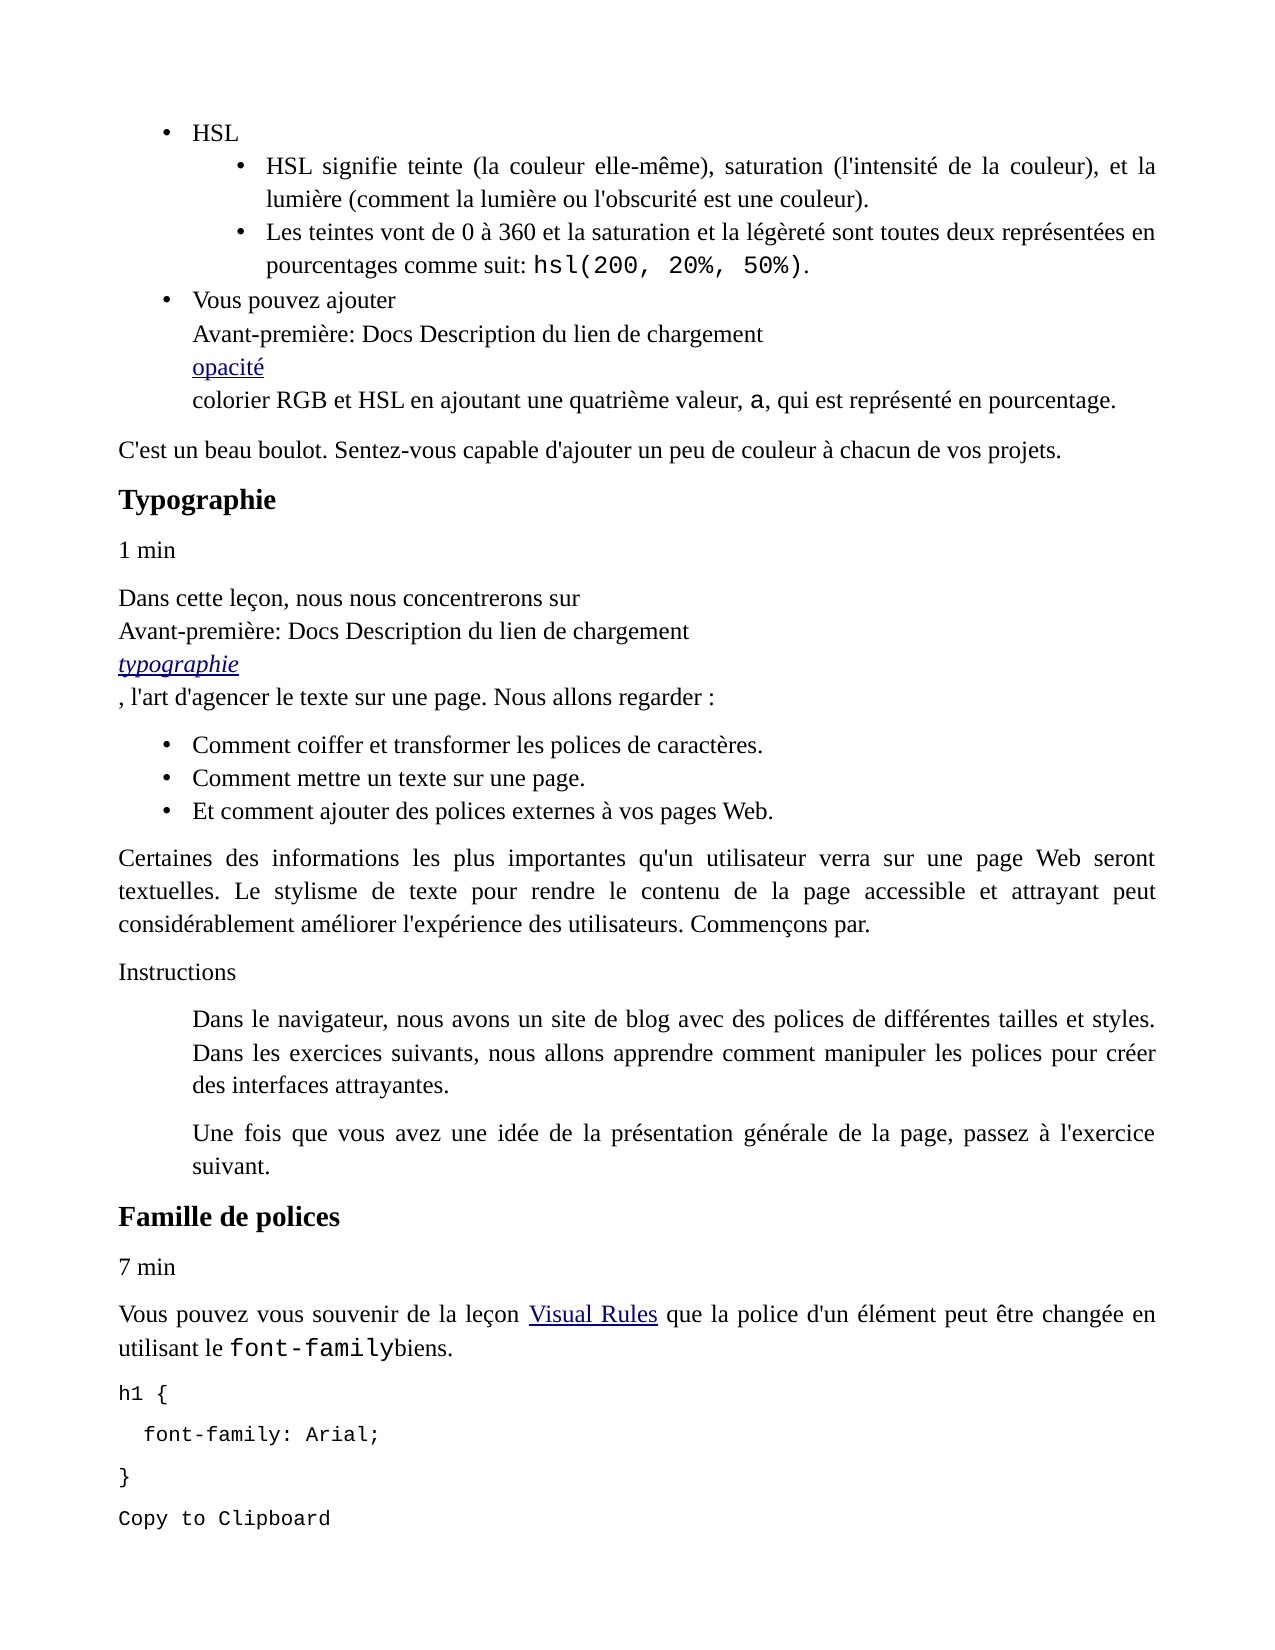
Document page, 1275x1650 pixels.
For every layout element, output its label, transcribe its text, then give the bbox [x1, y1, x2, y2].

text Copy to Clipboard [118, 1508, 1157, 1532]
list opacité [162, 352, 1157, 380]
text Certaines des informations les plus importantes qu'un utilisateur verra sur une page Web seront textuelles. Le stylisme de texte pour rendre le contenu de la page accessible et attrayant peut considérablement améliorer l'expérience des utilisateurs. Commençons par. [118, 843, 1157, 938]
list HSL signifie teinte (la couleur elle-même), saturation (l'intensité de la couleur), et la lumière (comment la lumière ou l'obscurité est une couleur). [236, 151, 1157, 213]
text font-family: Arial; [118, 1424, 1157, 1448]
text Instructions [118, 957, 1157, 986]
text 1 min [118, 535, 1157, 564]
list Comment mettre un texte sur une page. [162, 763, 1157, 791]
list Les teintes vont de 0 à 360 et la saturation et la légèreté sont toutes deux représentées en pourcentages comme suit: hsl(200, 20%, 50%). [236, 217, 1157, 281]
subtitle Typographie [118, 482, 1157, 516]
list Et comment ajouter des polices externes à vos pages Web. [162, 796, 1157, 824]
list HSL [162, 118, 1157, 147]
list Avant-première: Docs Description du lien de chargement [162, 319, 1157, 347]
text , l'art d'agencer le texte sur une page. Nous allons regarder : [118, 682, 1157, 711]
text Avant-première: Docs Description du lien de chargement [118, 616, 1157, 645]
list Vous pouvez ajouter [162, 286, 1157, 314]
list colorier RGB et HSL en ajoutant une quatrième valeur, a, qui est représenté en pourcentage. [162, 385, 1157, 416]
text Dans cette leçon, nous nous concentrerons sur [118, 583, 1157, 612]
text h1 { [118, 1383, 1157, 1406]
subtitle Famille de polices [118, 1199, 1157, 1232]
list Dans le navigateur, nous avons un site de blog avec des polices de différentes tailles et styles. Dans les exercices suivants, nous allons apprendre comment manipuler les polices pour créer des interfaces attrayantes. [162, 1004, 1157, 1099]
text } [118, 1466, 1157, 1490]
list Comment coiffer et transformer les polices de caractères. [162, 730, 1157, 758]
text C'est un beau boulot. Sentez-vous capable d'ajouter un peu de couleur à chacun de vos projets. [118, 435, 1157, 463]
text Vous pouvez vous souvenir de la leçon Visual Rules que la police d'un élément peut être changée en utilisant le font-familybiens. [118, 1299, 1157, 1363]
text typographie [118, 649, 1157, 678]
text 7 min [118, 1252, 1157, 1281]
list Une fois que vous avez une idée de la présentation générale de la page, passez à l'exercice suivant. [162, 1118, 1157, 1180]
